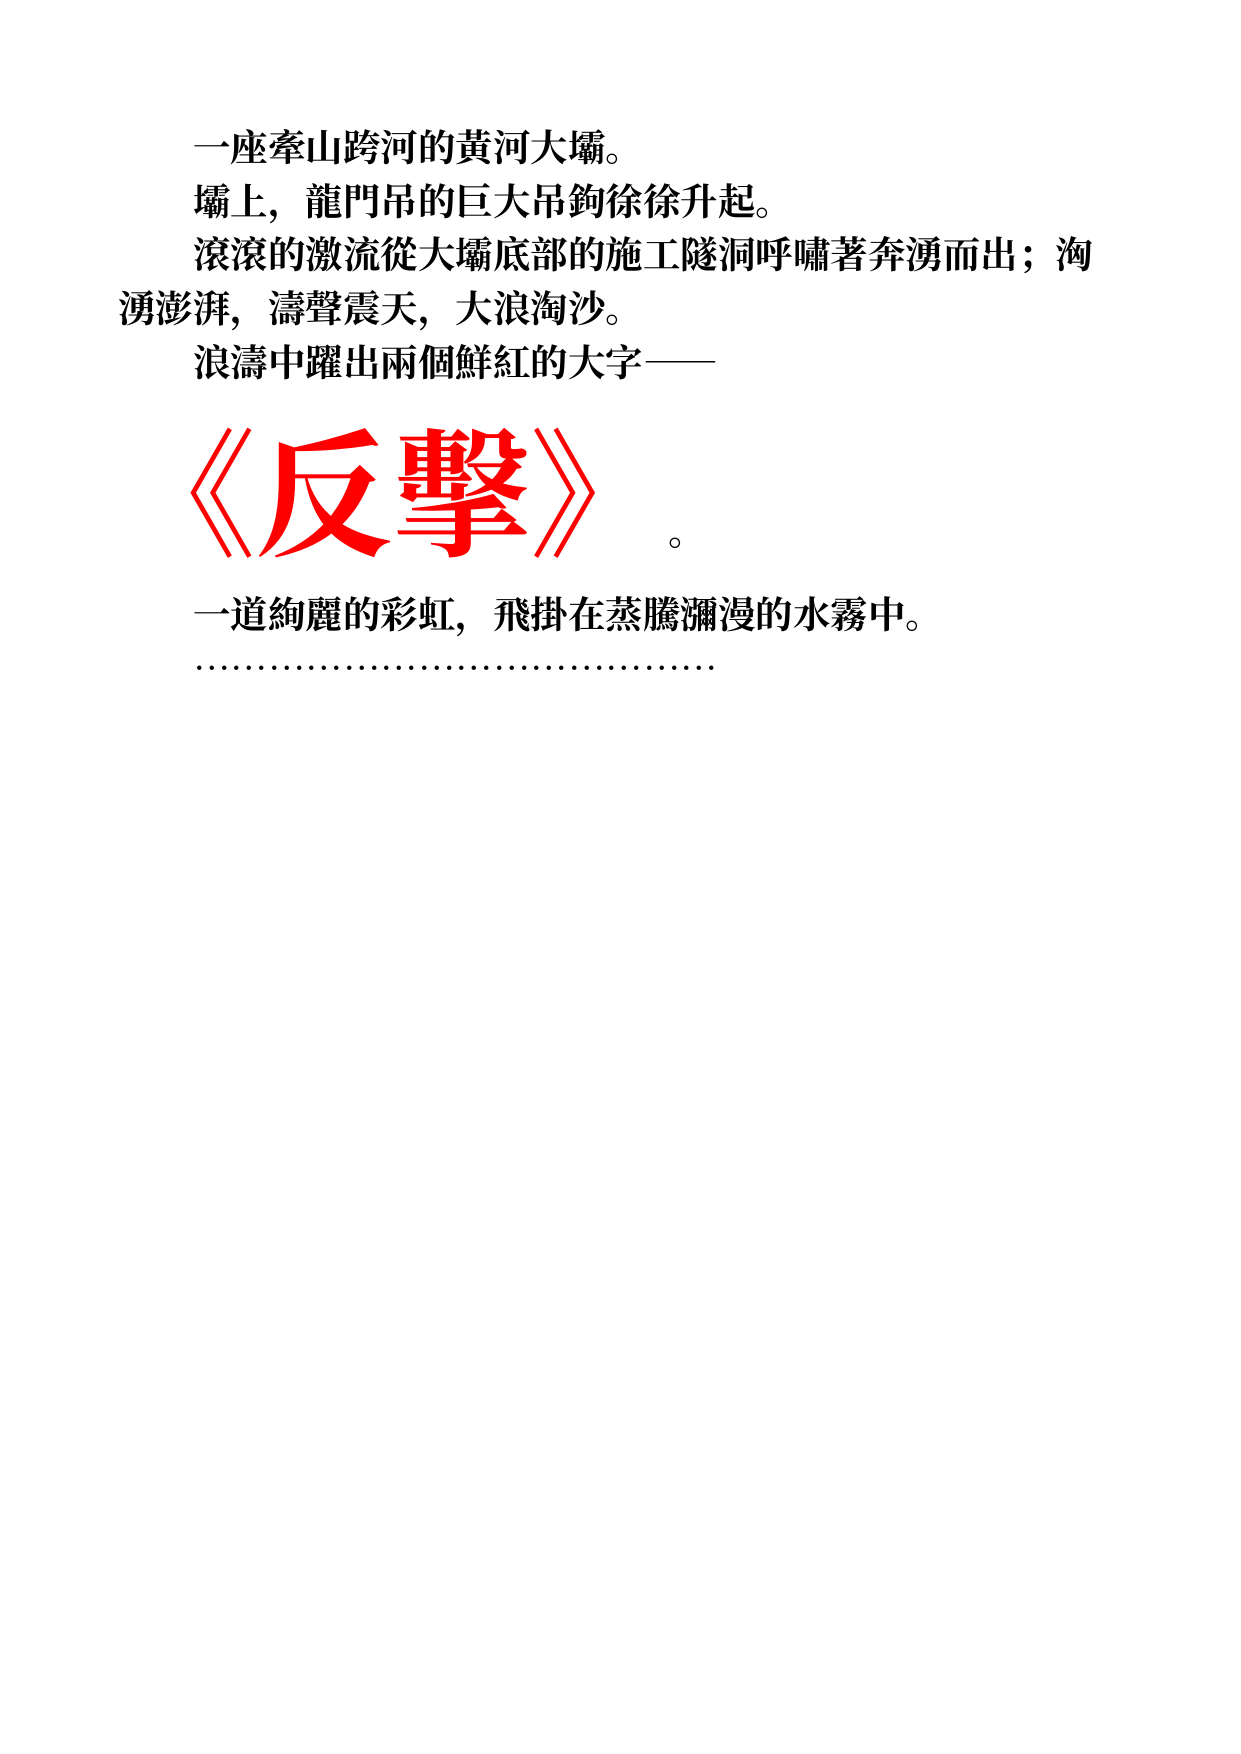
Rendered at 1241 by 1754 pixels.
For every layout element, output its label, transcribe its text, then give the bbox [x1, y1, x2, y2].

text 一道絢麗的彩虹，飛掛在蒸騰瀰漫的水霧中。 [118, 585, 1122, 639]
text 壩上，龍門吊的巨大吊鉤徐徐升起。 [118, 172, 1122, 226]
text …………………………………… [118, 639, 1122, 693]
text 浪濤中躍出兩個鮮紅的大字—— [118, 333, 1122, 387]
text 《反擊》。 [118, 387, 1122, 585]
text 滾滾的激流從大壩底部的施工隧洞呼嘯著奔湧而出；洶湧澎湃，濤聲震天，大浪淘沙。 [118, 226, 1122, 333]
text 一座牽山跨河的黃河大壩。 [118, 118, 1122, 172]
